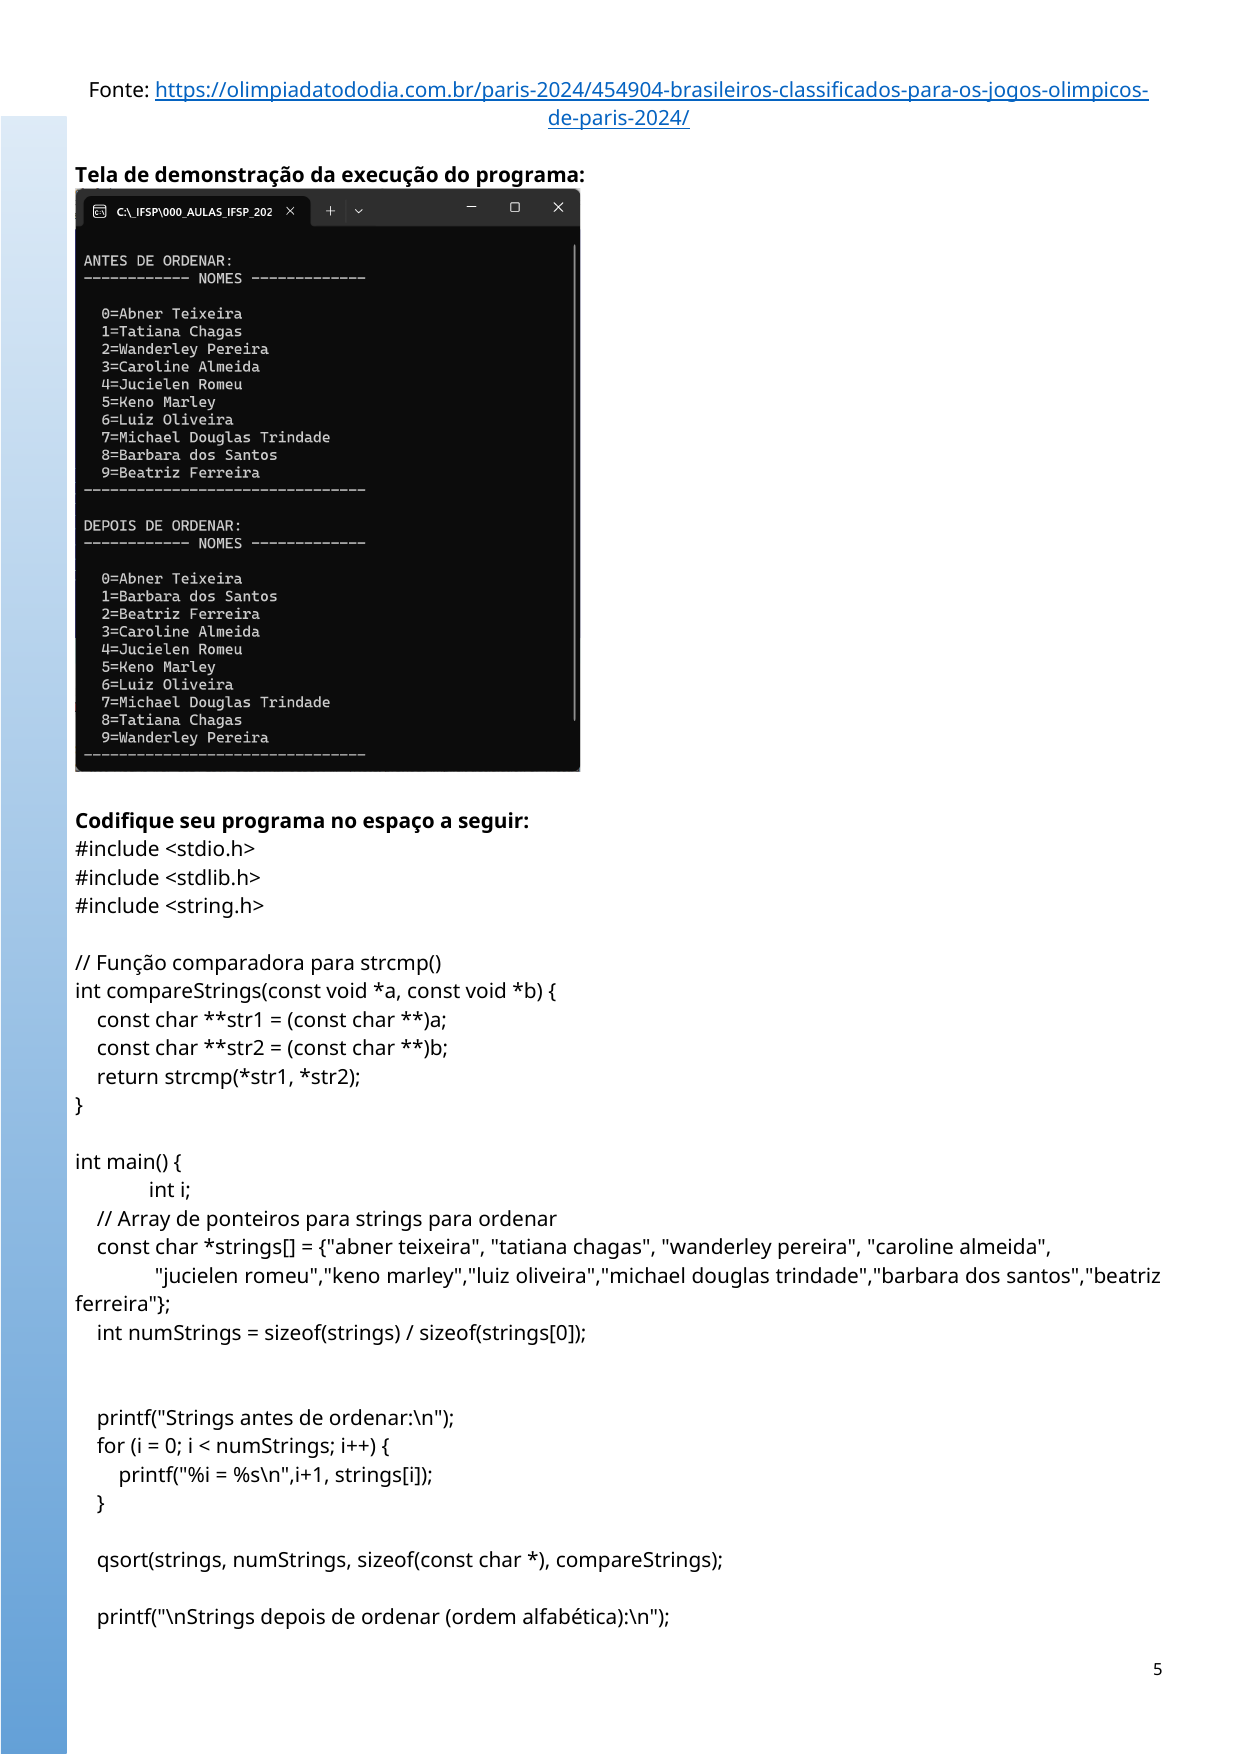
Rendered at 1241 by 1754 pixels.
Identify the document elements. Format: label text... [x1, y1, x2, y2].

text for (i = 0; i < numStrings; i++) { [75, 1431, 1162, 1460]
text int numStrings = sizeof(strings) / sizeof(strings[0]); [75, 1318, 1162, 1346]
text printf("%i = %s\n",i+1, strings[i]); [75, 1460, 1162, 1488]
text return strcmp(*str1, *str2); [75, 1062, 1162, 1090]
text const char **str1 = (const char **)a; [75, 1005, 1162, 1033]
text int compareStrings(const void *a, const void *b) { [75, 976, 1162, 1005]
text #include <string.h> [75, 891, 1162, 919]
text printf("Strings antes de ordenar:\n"); [75, 1403, 1162, 1431]
picture [75, 188, 581, 772]
text printf("\nStrings depois de ordenar (ordem alfabética):\n"); [75, 1602, 1162, 1631]
text qsort(strings, numStrings, sizeof(const char *), compareStrings); [75, 1545, 1162, 1574]
text const char *strings[] = {"abner teixeira", "tatiana chagas", "wanderley pereira", "caroline almeida", [75, 1232, 1162, 1261]
text "jucielen romeu","keno marley","luiz oliveira","michael douglas trindade","barbara dos santos","beatriz ferreira"}; [75, 1261, 1162, 1318]
text Codifique seu programa no espaço a seguir: [75, 806, 1162, 834]
text #include <stdio.h> [75, 834, 1162, 863]
text } [75, 1488, 1162, 1517]
text // Função comparadora para strcmp() [75, 948, 1162, 976]
text int main() { [75, 1147, 1162, 1176]
text #include <stdlib.h> [75, 863, 1162, 891]
text // Array de ponteiros para strings para ordenar [75, 1204, 1162, 1232]
text const char **str2 = (const char **)b; [75, 1033, 1162, 1062]
text Fonte: https://olimpiadatododia.com.br/paris-2024/454904-brasileiros-classificados-para-os-jogos-olimpicos-de-paris-2024/ [75, 75, 1162, 132]
text Tela de demonstração da execução do programa: [75, 160, 1162, 189]
text } [75, 1090, 1162, 1119]
text int i; [75, 1176, 1162, 1204]
